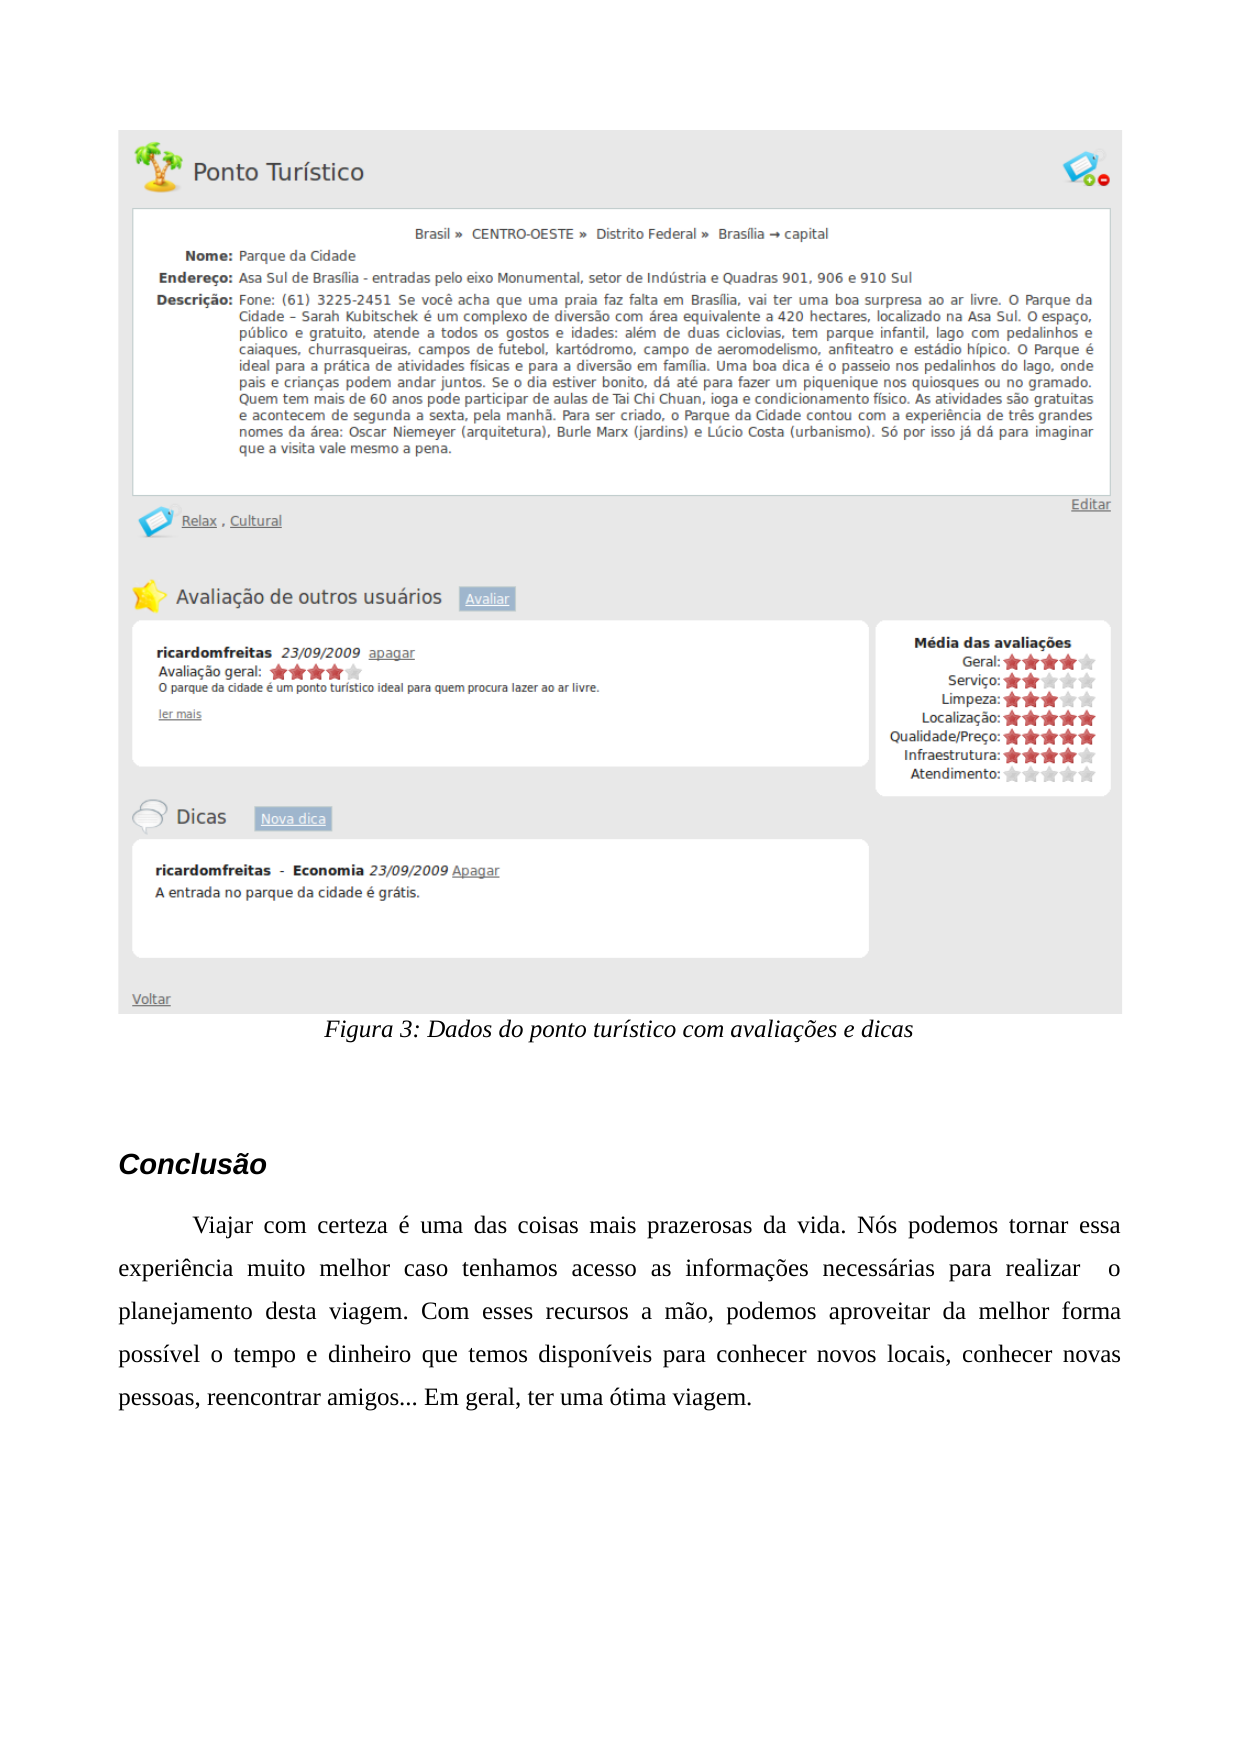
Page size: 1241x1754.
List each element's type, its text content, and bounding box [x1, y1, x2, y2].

picture [118, 130, 1123, 1014]
subtitle Conclusão [118, 1147, 1122, 1181]
text Figura 3: Dados do ponto turístico com avaliações e dicas [118, 1014, 1122, 1042]
text Viajar com certeza é uma das coisas mais prazerosas da vida. Nós podemos tornar essa experiência muito melhor caso tenhamos acesso as informações necessárias para realizar o planejamento desta viagem. Com esses recursos a mão, podemos aproveitar da melhor forma possível o tempo e dinheiro que temos disponíveis para conhecer novos locais, conhecer novas pessoas, reencontrar amigos... Em geral, ter uma ótima viagem. [118, 1210, 1122, 1411]
